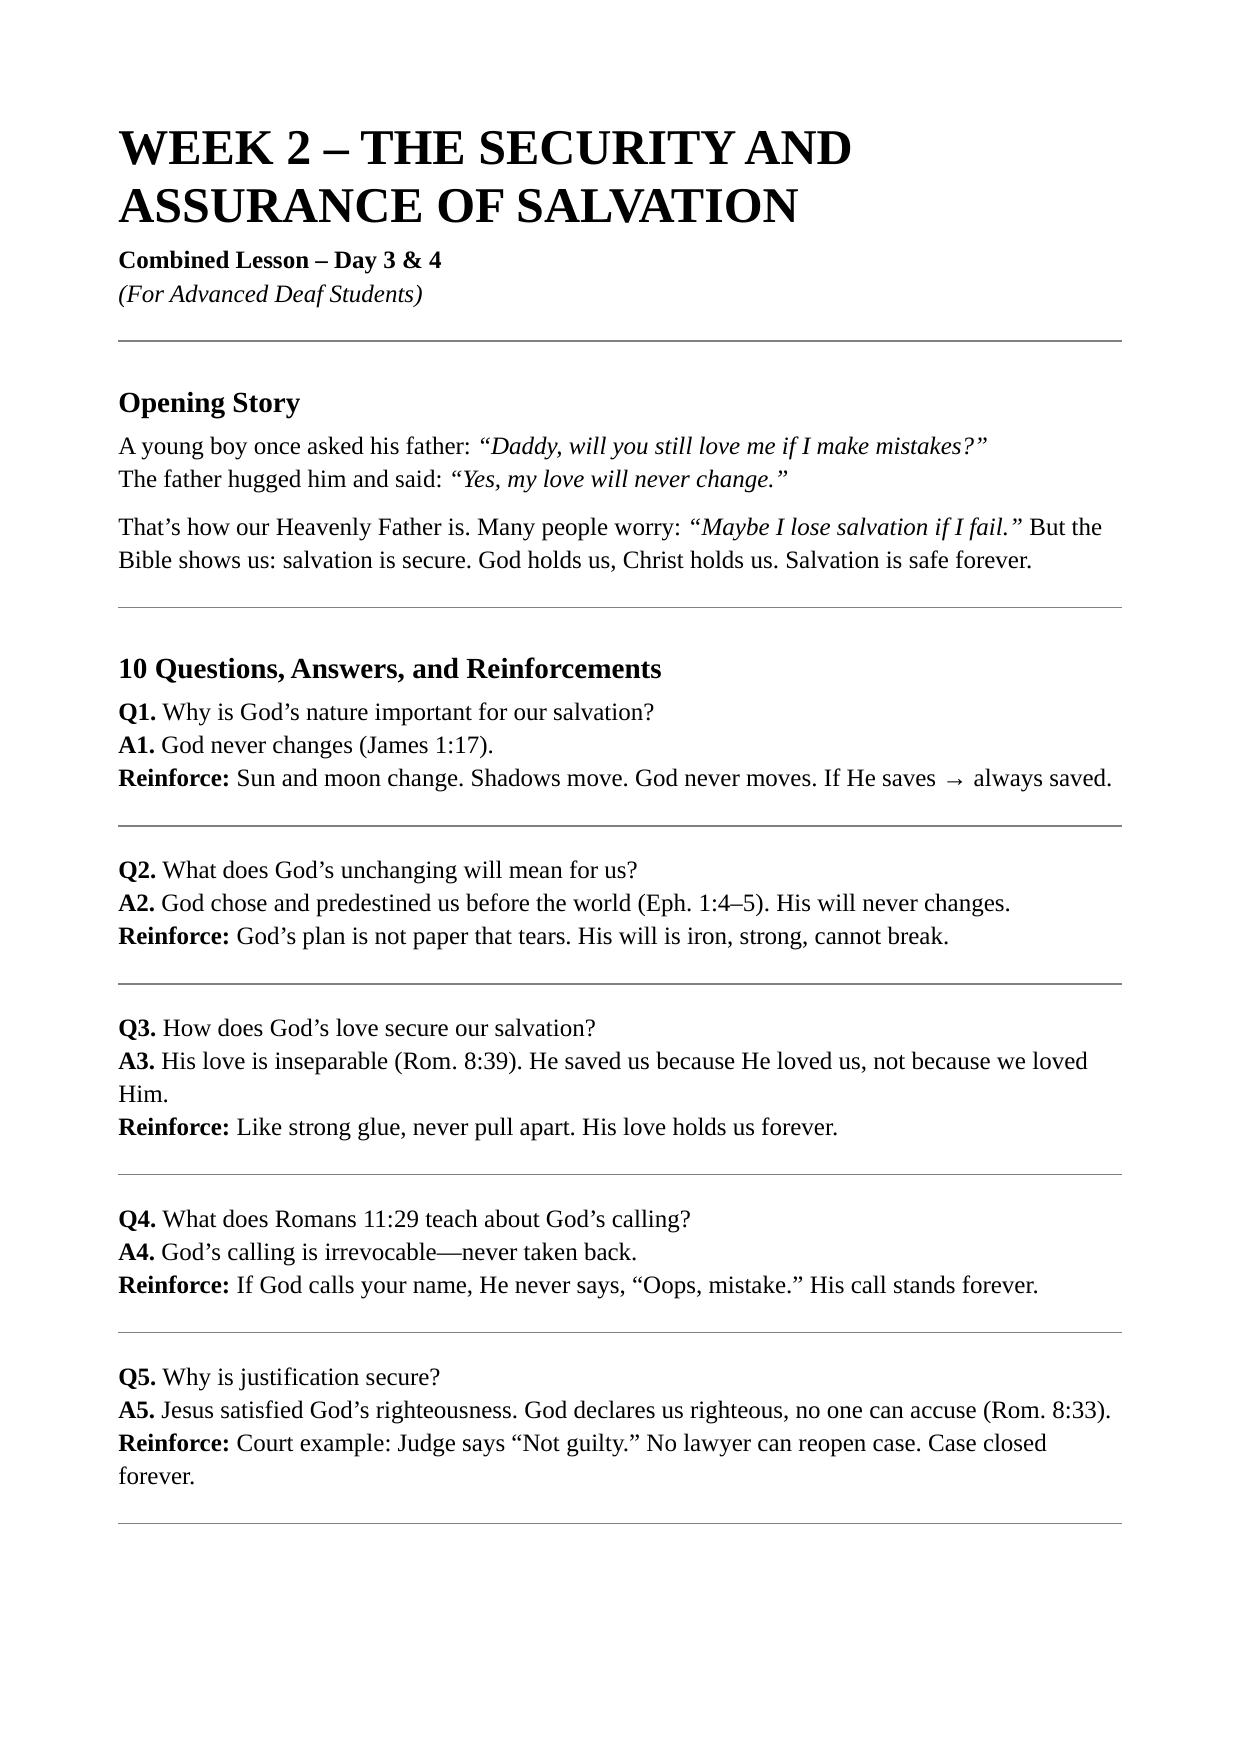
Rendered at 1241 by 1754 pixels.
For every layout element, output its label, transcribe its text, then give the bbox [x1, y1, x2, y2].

subtitle WEEK 2 – THE SECURITY AND ASSURANCE OF SALVATION [118, 118, 1122, 233]
subtitle 10 Questions, Answers, and Reinforcements [118, 651, 1122, 685]
text Q2. What does God’s unchanging will mean for us? A2. God chose and predestined us before the world (Eph. 1:4–5). His will never changes. Reinforce: God’s plan is not paper that tears. His will is iron, strong, cannot break. [118, 855, 1122, 950]
text Q3. How does God’s love secure our salvation? A3. His love is inseparable (Rom. 8:39). He saved us because He loved us, not because we loved Him. Reinforce: Like strong glue, never pull apart. His love holds us forever. [118, 1013, 1122, 1141]
text A young boy once asked his father: “Daddy, will you still love me if I make mistakes?” The father hugged him and said: “Yes, my love will never change.” [118, 431, 1122, 493]
text Q5. Why is justification secure? A5. Jesus satisfied God’s righteousness. God declares us righteous, no one can accuse (Rom. 8:33). Reinforce: Court example: Judge says “Not guilty.” No lawyer can reopen case. Case closed forever. [118, 1362, 1122, 1490]
subtitle Opening Story [118, 385, 1122, 419]
text Combined Lesson – Day 3 & 4 (For Advanced Deaf Students) [118, 246, 1122, 307]
text Q1. Why is God’s nature important for our salvation? A1. God never changes (James 1:17). Reinforce: Sun and moon change. Shadows move. God never moves. If He saves → always saved. [118, 697, 1122, 792]
text That’s how our Heavenly Father is. Many people worry: “Maybe I lose salvation if I fail.” But the Bible shows us: salvation is secure. God holds us, Christ holds us. Salvation is safe forever. [118, 512, 1122, 573]
text Q4. What does Romans 11:29 teach about God’s calling? A4. God’s calling is irrevocable—never taken back. Reinforce: If God calls your name, He never says, “Oops, mistake.” His call stands forever. [118, 1204, 1122, 1299]
